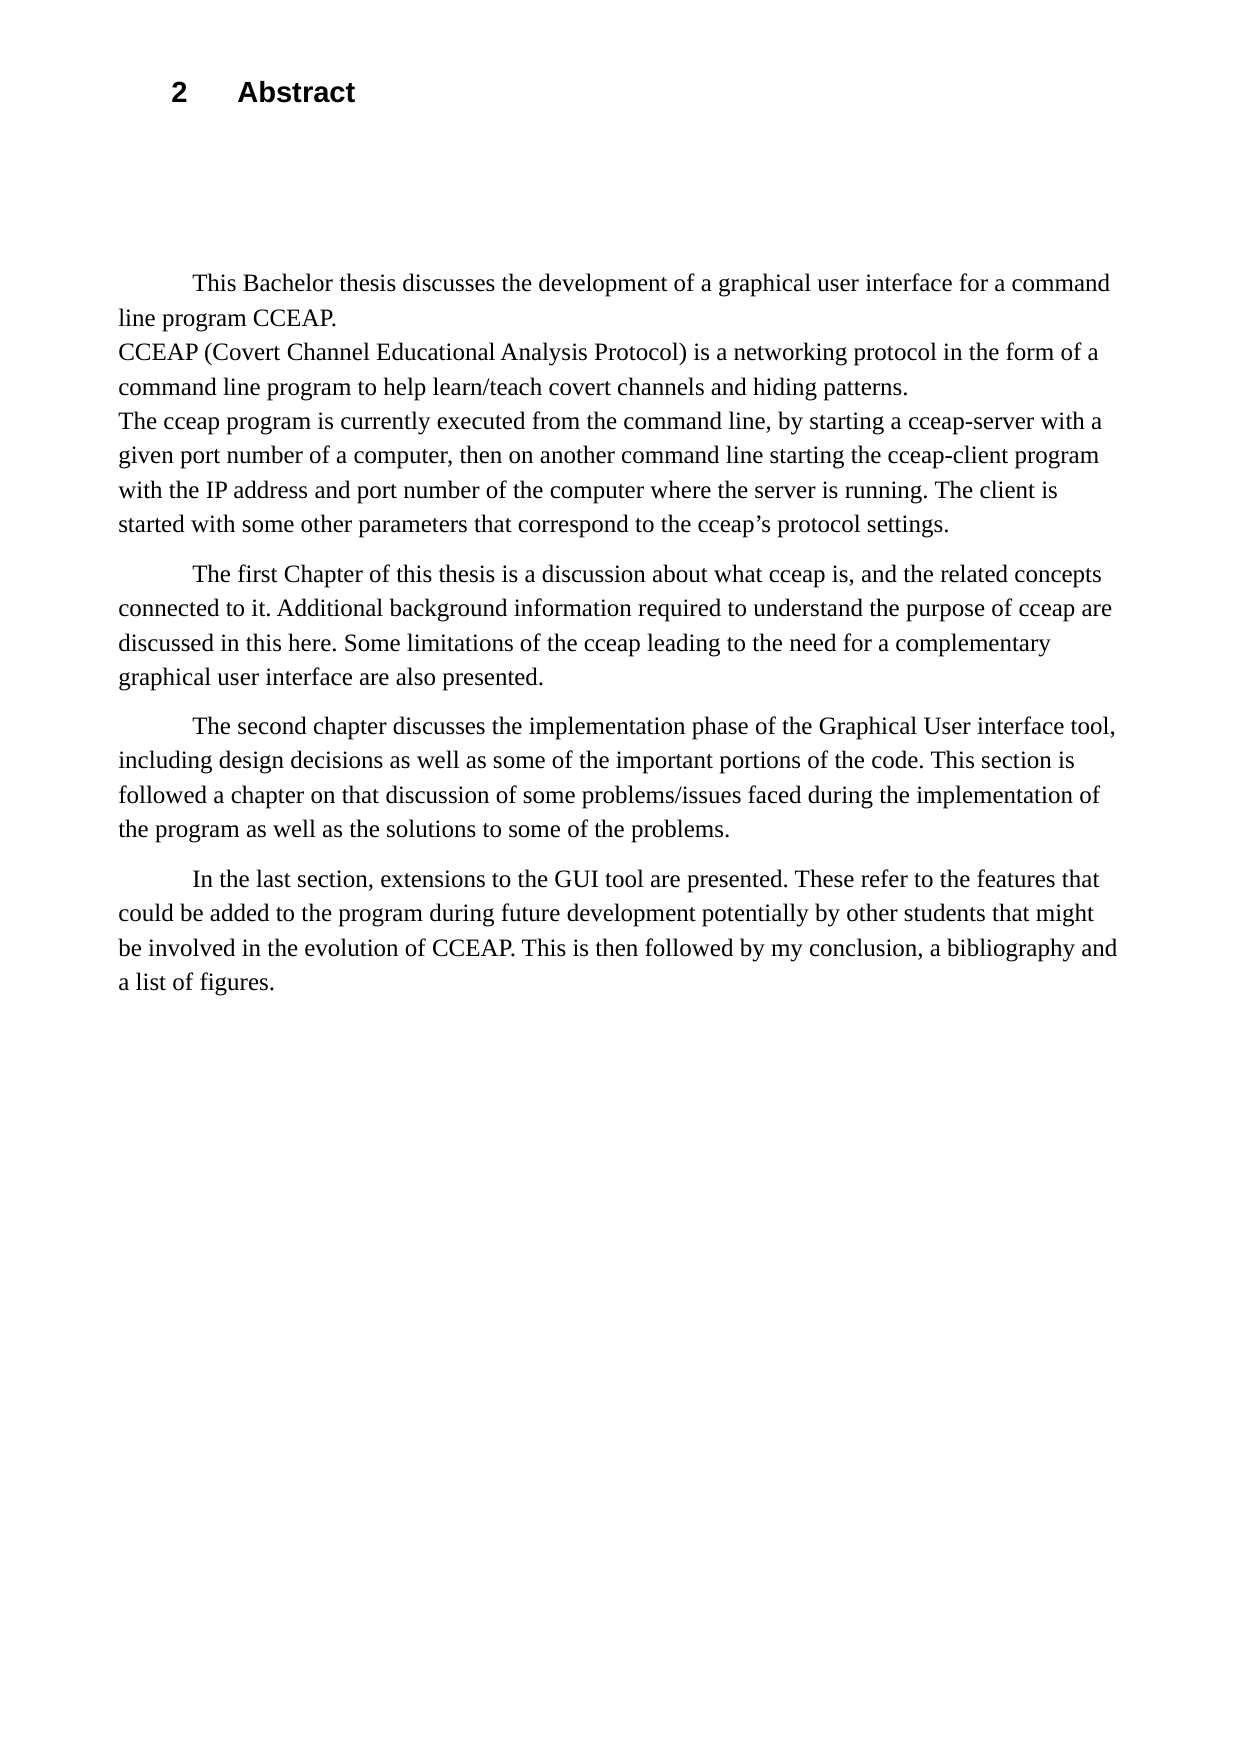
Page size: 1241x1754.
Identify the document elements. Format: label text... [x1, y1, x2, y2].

text The second chapter discusses the implementation phase of the Graphical User interface tool, including design decisions as well as some of the important portions of the code. This section is followed a chapter on that discussion of some problems/issues faced during the implementation of the program as well as the solutions to some of the problems. [118, 711, 1122, 843]
text This Bachelor thesis discusses the development of a graphical user interface for a command line program CCEAP. CCEAP (Covert Channel Educational Analysis Protocol) is a networking protocol in the form of a command line program to help learn/teach covert channels and hiding patterns. The cceap program is currently executed from the command line, by starting a cceap-server with a given port number of a computer, then on another command line starting the cceap-client program with the IP address and port number of the computer where the server is running. The client is started with some other parameters that correspond to the cceap’s protocol settings. [118, 268, 1122, 538]
subtitle Abstract [163, 75, 1122, 108]
text In the last section, extensions to the GUI tool are presented. These refer to the features that could be added to the program during future development potentially by other students that might be involved in the evolution of CCEAP. This is then followed by my conclusion, a bibliography and a list of figures. [118, 864, 1122, 996]
text The first Chapter of this thesis is a discussion about what cceap is, and the related concepts connected to it. Additional background information required to understand the purpose of cceap are discussed in this here. Some limitations of the cceap leading to the need for a complementary graphical user interface are also presented. [118, 559, 1122, 691]
